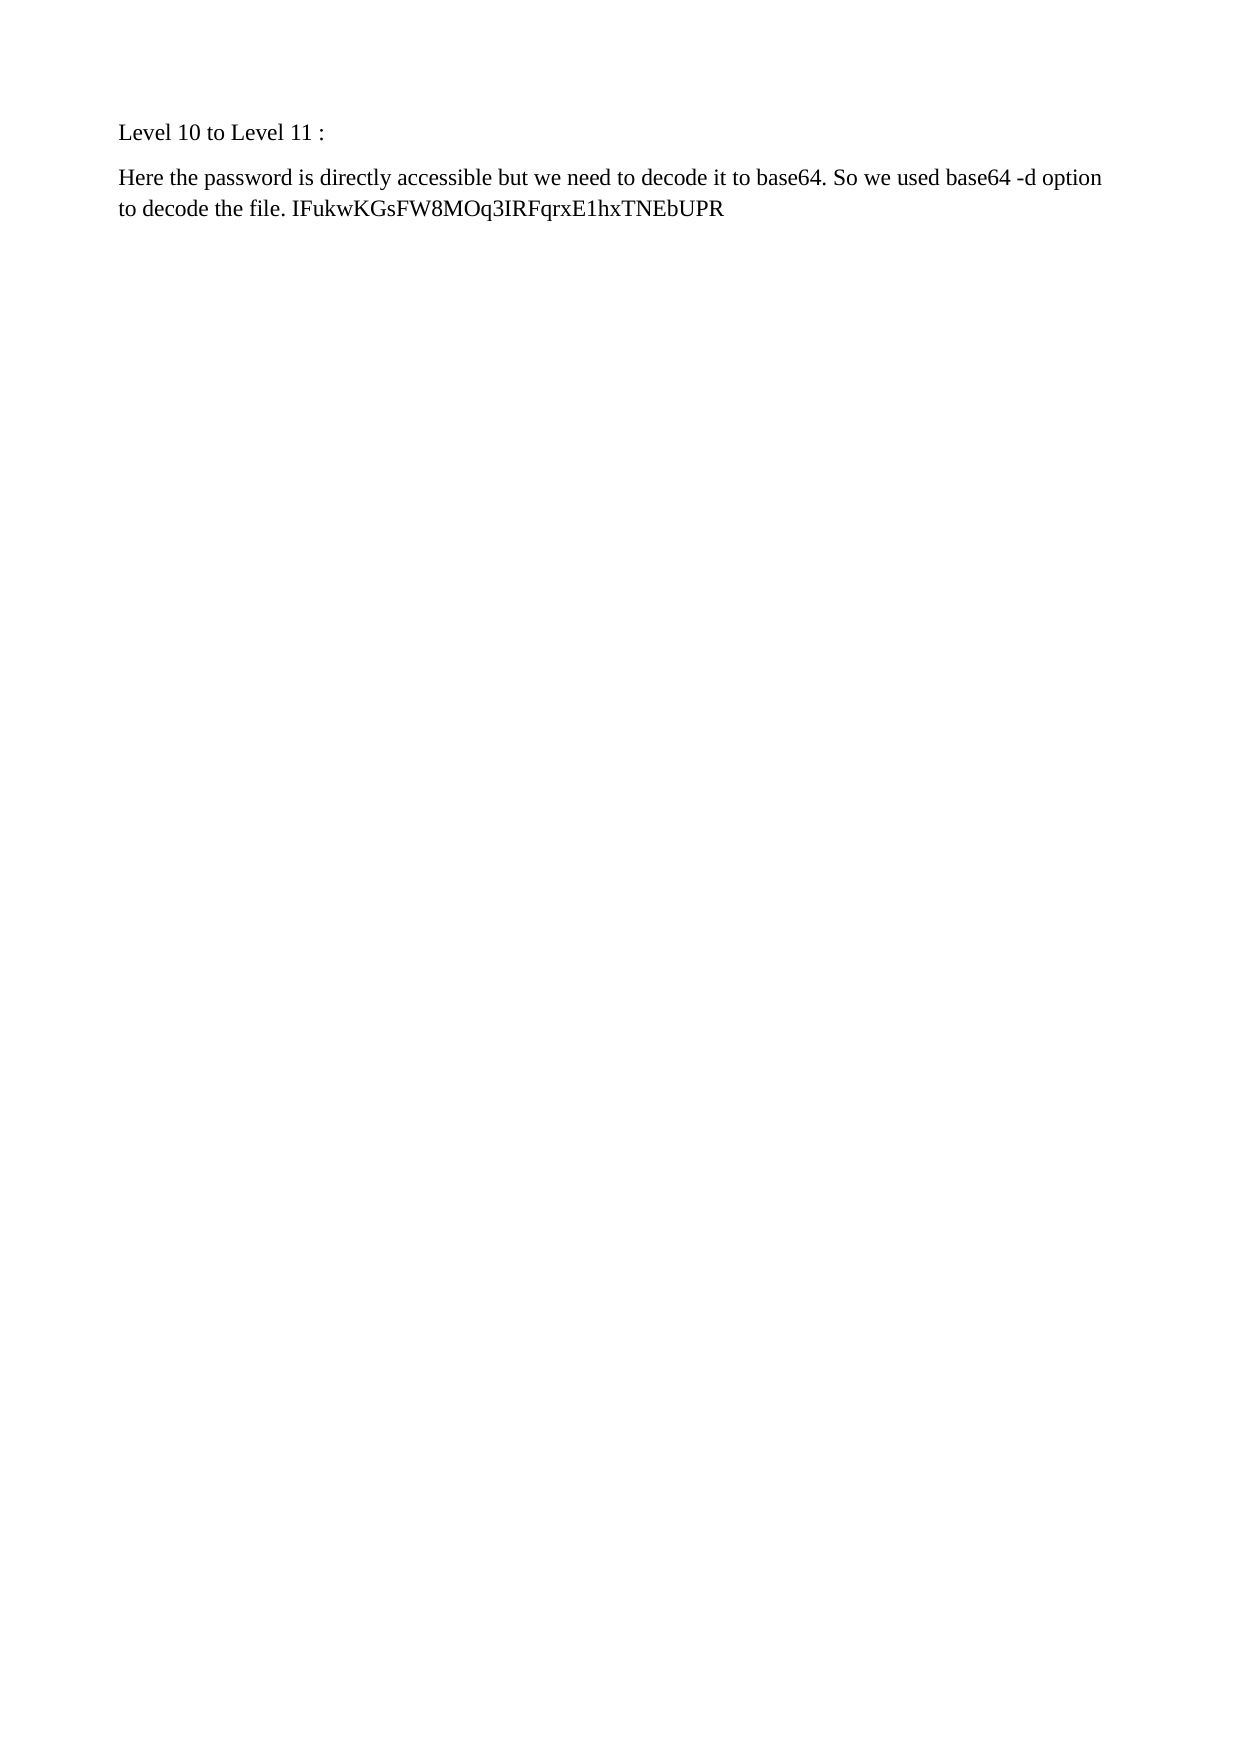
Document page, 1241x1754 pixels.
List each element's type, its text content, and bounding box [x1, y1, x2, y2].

text Level 10 to Level 11 : [118, 118, 1122, 145]
text Here the password is directly accessible but we need to decode it to base64. So we used base64 -d option to decode the file. IFukwKGsFW8MOq3IRFqrxE1hxTNEbUPR [118, 164, 1122, 222]
